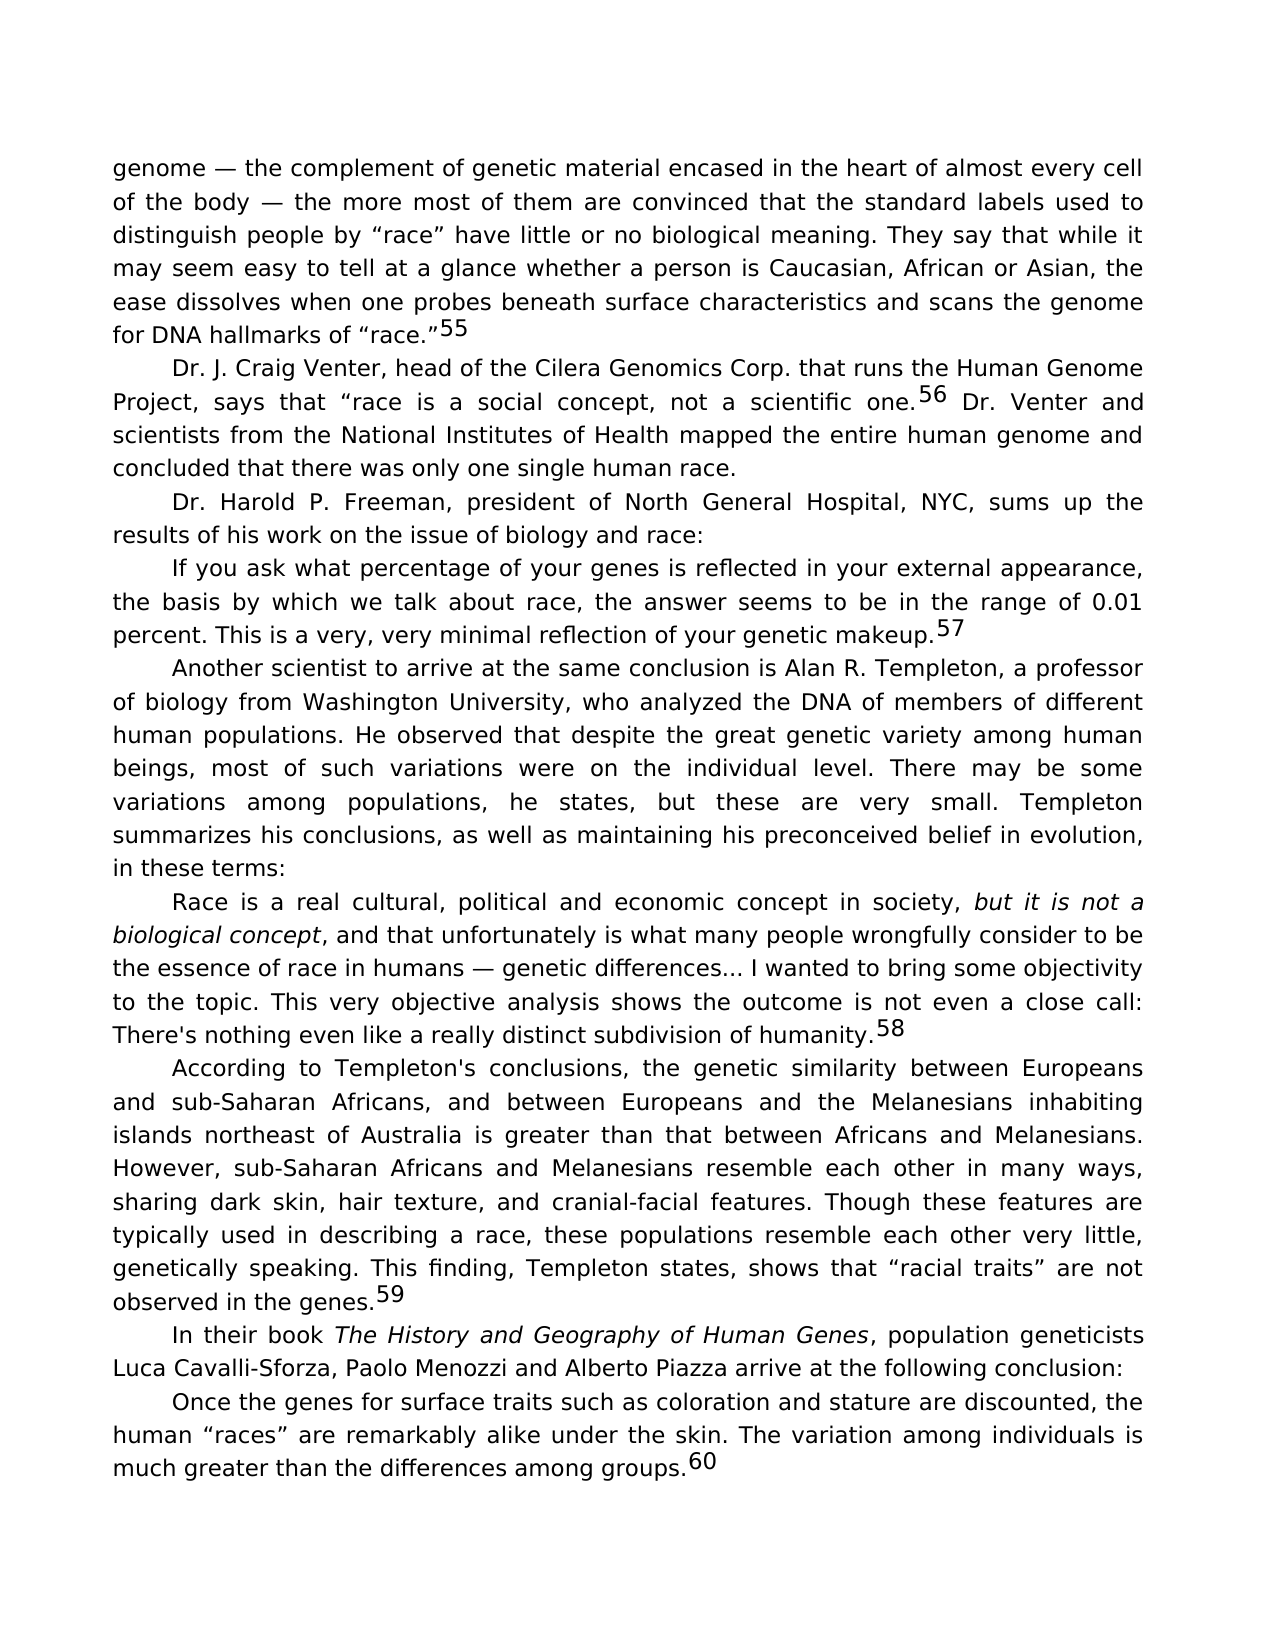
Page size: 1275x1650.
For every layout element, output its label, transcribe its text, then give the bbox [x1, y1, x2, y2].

text Once the genes for surface traits such as coloration and stature are discounted, the human “races” are remarkably alike under the skin. The variation among individuals is much greater than the differences among groups.60 [112, 1383, 1145, 1483]
text According to Templeton's conclusions, the genetic similarity between Europeans and sub-Saharan Africans, and between Europeans and the Melanesians inhabiting islands northeast of Australia is greater than that between Africans and Melanesians. However, sub-Saharan Africans and Melanesians resemble each other in many ways, sharing dark skin, hair texture, and cranial-facial features. Though these features are typically used in describing a race, these populations resemble each other very little, genetically speaking. This finding, Templeton states, shows that “racial traits” are not observed in the genes.59 [112, 1050, 1145, 1317]
text Dr. Harold P. Freeman, president of North General Hospital, NYC, sums up the results of his work on the issue of biology and race: [112, 483, 1145, 550]
text Race is a real cultural, political and economic concept in society, but it is not a biological concept, and that unfortunately is what many people wrongfully consider to be the essence of race in humans — genetic differences... I wanted to bring some objectivity to the topic. This very objective analysis shows the outcome is not even a close call: There's nothing even like a really distinct subdivision of humanity.58 [112, 883, 1145, 1050]
text In their book The History and Geography of Human Genes, population geneticists Luca Cavalli-Sforza, Paolo Menozzi and Alberto Piazza arrive at the following conclusion: [112, 1317, 1145, 1383]
text genome — the complement of genetic material encased in the heart of almost every cell of the body — the more most of them are convinced that the standard labels used to distinguish people by “race” have little or no biological meaning. They say that while it may seem easy to tell at a glance whether a person is Caucasian, African or Asian, the ease dissolves when one probes beneath surface characteristics and scans the genome for DNA hallmarks of “race.”55 [112, 150, 1145, 350]
text Dr. J. Craig Venter, head of the Cilera Genomics Corp. that runs the Human Genome Project, says that “race is a social concept, not a scientific one.56 Dr. Venter and scientists from the National Institutes of Health mapped the entire human genome and concluded that there was only one single human race. [112, 350, 1145, 483]
text Another scientist to arrive at the same conclusion is Alan R. Templeton, a professor of biology from Washington University, who analyzed the DNA of members of different human populations. He observed that despite the great genetic variety among human beings, most of such variations were on the individual level. There may be some variations among populations, he states, but these are very small. Templeton summarizes his conclusions, as well as maintaining his preconceived belief in evolution, in these terms: [112, 650, 1145, 883]
text If you ask what percentage of your genes is reflected in your external appearance, the basis by which we talk about race, the answer seems to be in the range of 0.01 percent. This is a very, very minimal reflection of your genetic makeup.57 [112, 550, 1145, 650]
